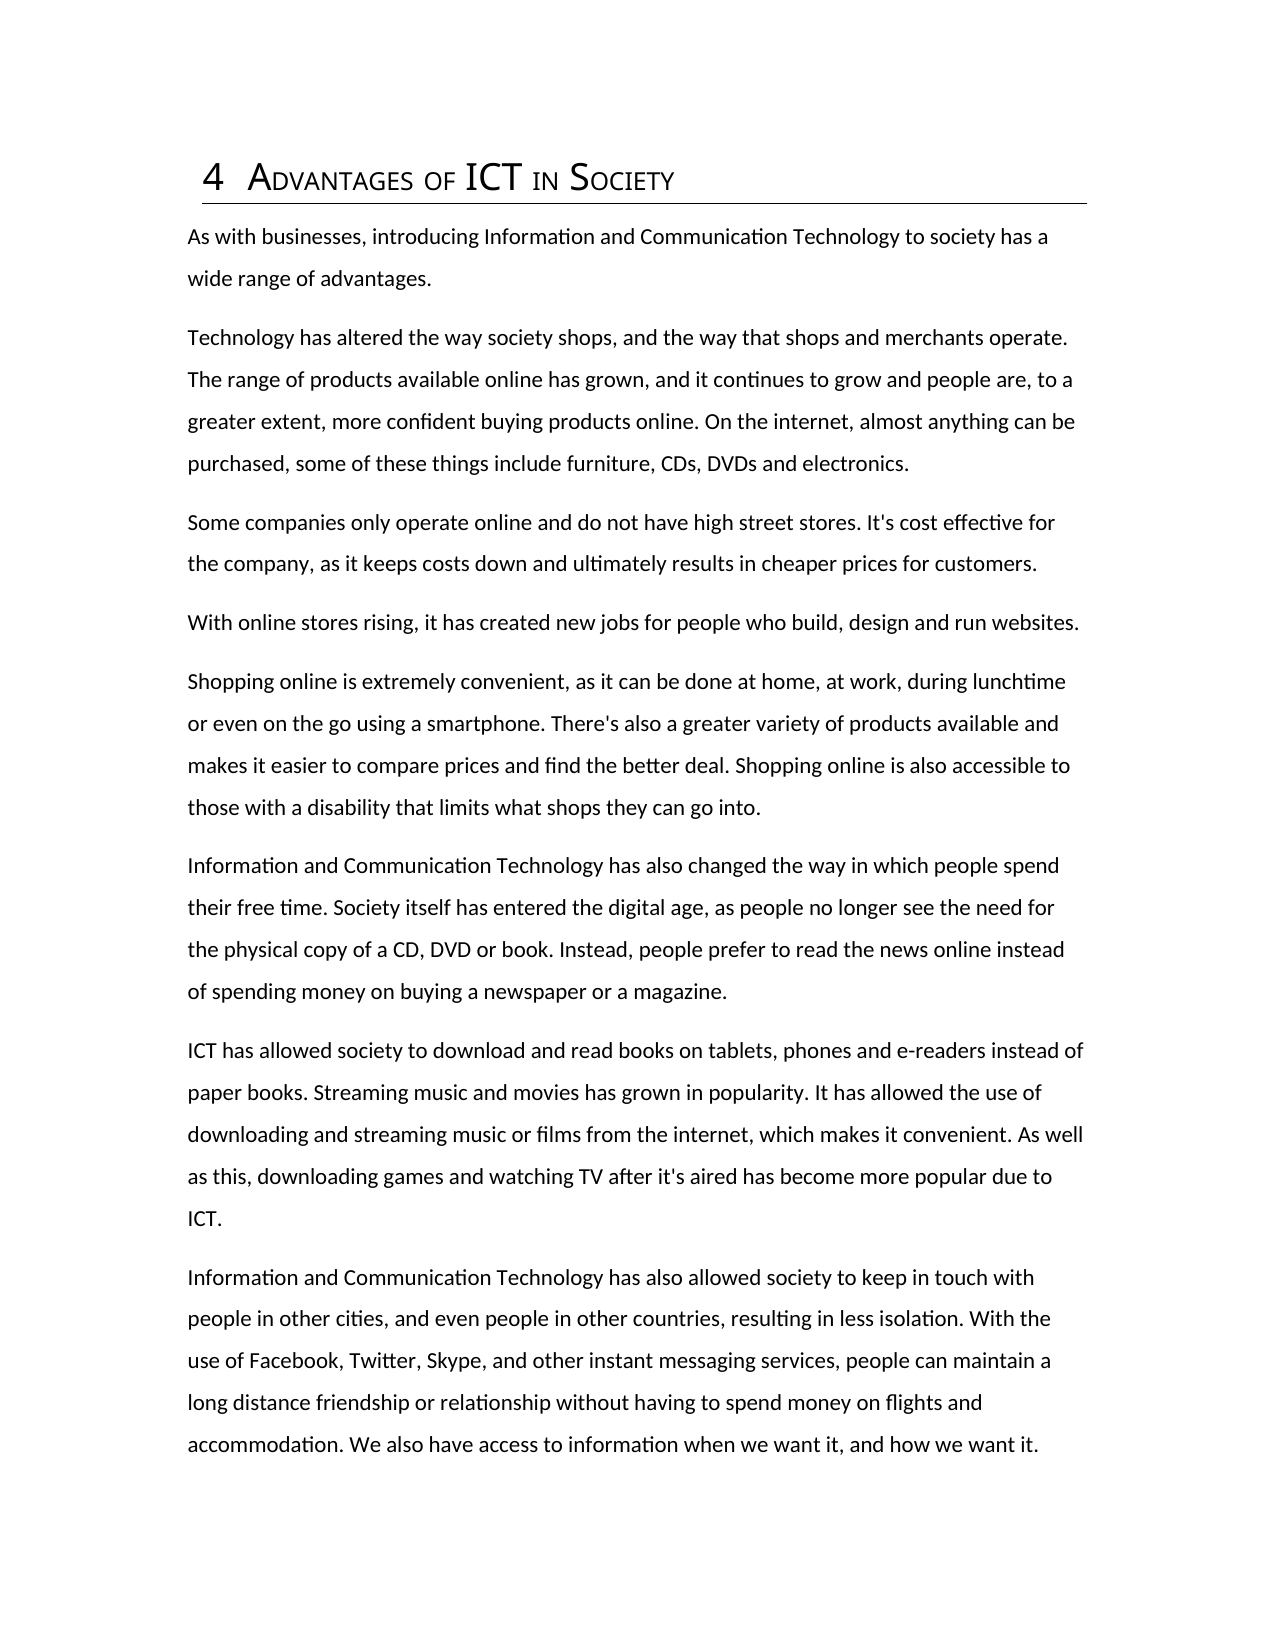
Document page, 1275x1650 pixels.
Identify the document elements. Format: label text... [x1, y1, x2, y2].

subtitle 4 Advantages of ICT in Society [202, 150, 1087, 203]
text Information and Communication Technology has also allowed society to keep in touch with people in other cities, and even people in other countries, resulting in less isolation. With the use of Facebook, Twitter, Skype, and other instant messaging services, people can maintain a long distance friendship or relationship without having to spend money on flights and accommodation. We also have access to information when we want it, and how we want it. [187, 1263, 1087, 1458]
text Technology has altered the way society shops, and the way that shops and merchants operate. The range of products available online has grown, and it continues to grow and people are, to a greater extent, more confident buying products online. On the internet, almost anything can be purchased, some of these things include furniture, CDs, DVDs and electronics. [187, 323, 1087, 477]
text With online stores rising, it has created new jobs for people who build, design and run websites. [187, 608, 1087, 636]
text Information and Communication Technology has also changed the way in which people spend their free time. Society itself has entered the digital age, as people no longer see the need for the physical copy of a CD, DVD or book. Instead, people prefer to read the news online instead of spending money on buying a newspaper or a magazine. [187, 851, 1087, 1005]
text As with businesses, introducing Information and Communication Technology to society has a wide range of advantages. [187, 222, 1087, 292]
text ICT has allowed society to download and read books on tablets, phones and e-readers instead of paper books. Streaming music and movies has grown in popularity. It has allowed the use of downloading and streaming music or films from the internet, which makes it convenient. As well as this, downloading games and watching TV after it's aired has become more popular due to ICT. [187, 1036, 1087, 1232]
text Some companies only operate online and do not have high street stores. It's cost effective for the company, as it keeps costs down and ultimately results in cheaper prices for customers. [187, 508, 1087, 578]
text Shopping online is extremely convenient, as it can be done at home, at work, during lunchtime or even on the go using a smartphone. There's also a greater variety of products available and makes it easier to compare prices and find the better deal. Shopping online is also accessible to those with a disability that limits what shops they can go into. [187, 667, 1087, 821]
